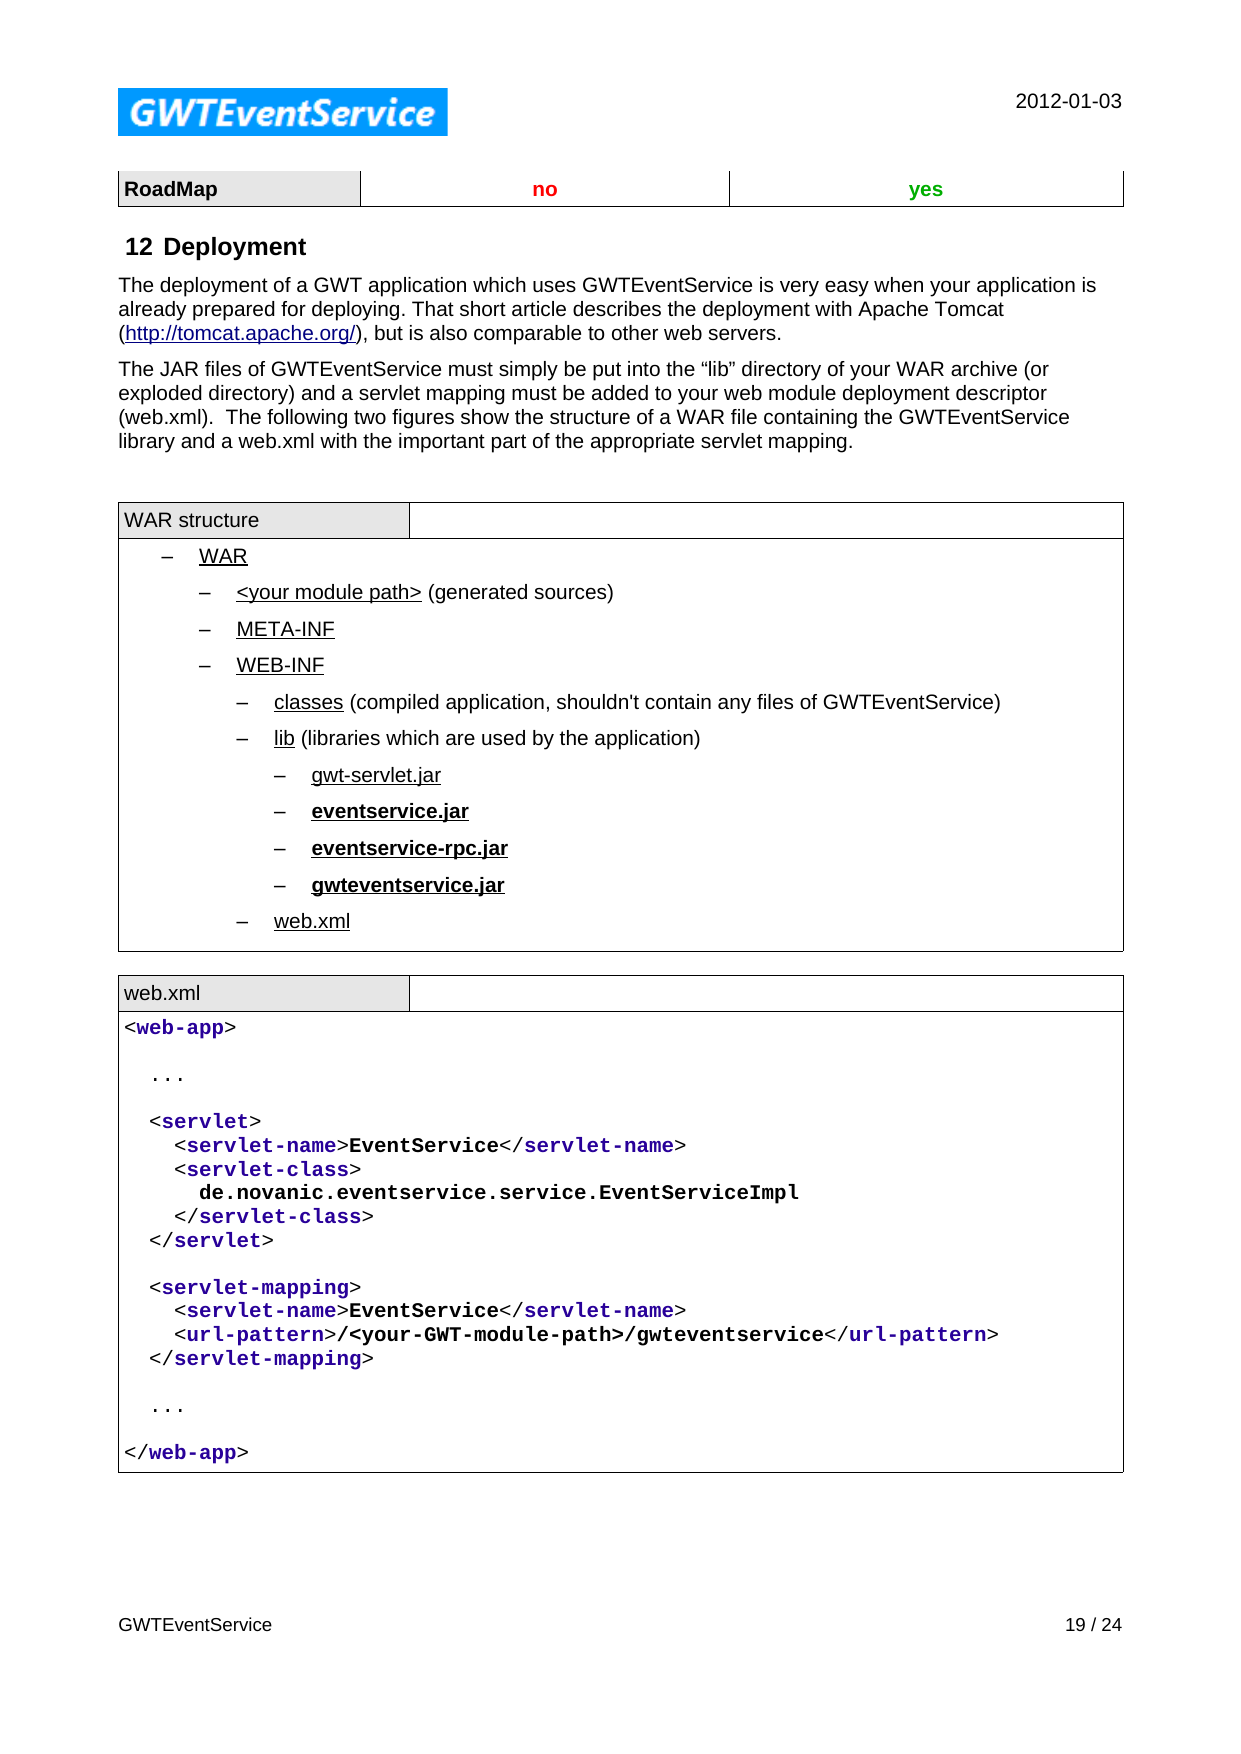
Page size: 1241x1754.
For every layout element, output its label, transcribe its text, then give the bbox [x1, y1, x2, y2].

table_cell yes [730, 171, 1123, 206]
table_header web.xml [119, 976, 409, 1011]
picture [118, 88, 448, 136]
table_header [410, 503, 1123, 538]
table_header WAR structure [119, 503, 409, 538]
table_header [410, 976, 1123, 1011]
table_cell WAR <your module path> (generated sources) META-INF WEB-INF classes (compiled application, shouldn't contain any files of GWTEventService) lib (libraries which are used by the application) gwt-servlet.jar eventservice.jar eventservice-rpc.jar gwteventservice.jar web.xml [119, 539, 1123, 951]
table_cell <web-app> ... <servlet> <servlet-name>EventService</servlet-name> <servlet-class> de.novanic.eventservice.service.EventServiceImpl </servlet-class> </servlet> <servlet-mapping> <servlet-name>EventService</servlet-name> <url-pattern>/<your-GWT-module-path>/gwteventservice</url-pattern> </servlet-mapping> ... </web-app> [119, 1012, 1123, 1472]
text The JAR files of GWTEventService must simply be put into the “lib” directory of your WAR archive (or exploded directory) and a servlet mapping must be added to your web module deployment descriptor (web.xml). The following two figures show the structure of a WAR file containing the GWTEventService library and a web.xml with the important part of the appropriate servlet mapping. [118, 357, 1122, 453]
subtitle Deployment [118, 232, 1122, 260]
table_cell RoadMap [119, 171, 360, 206]
text The deployment of a GWT application which uses GWTEventService is very easy when your application is already prepared for deploying. That short article describes the deployment with Apache Tomcat (http://tomcat.apache.org/), but is also comparable to other web servers. [118, 273, 1122, 345]
table_cell no [361, 171, 729, 206]
